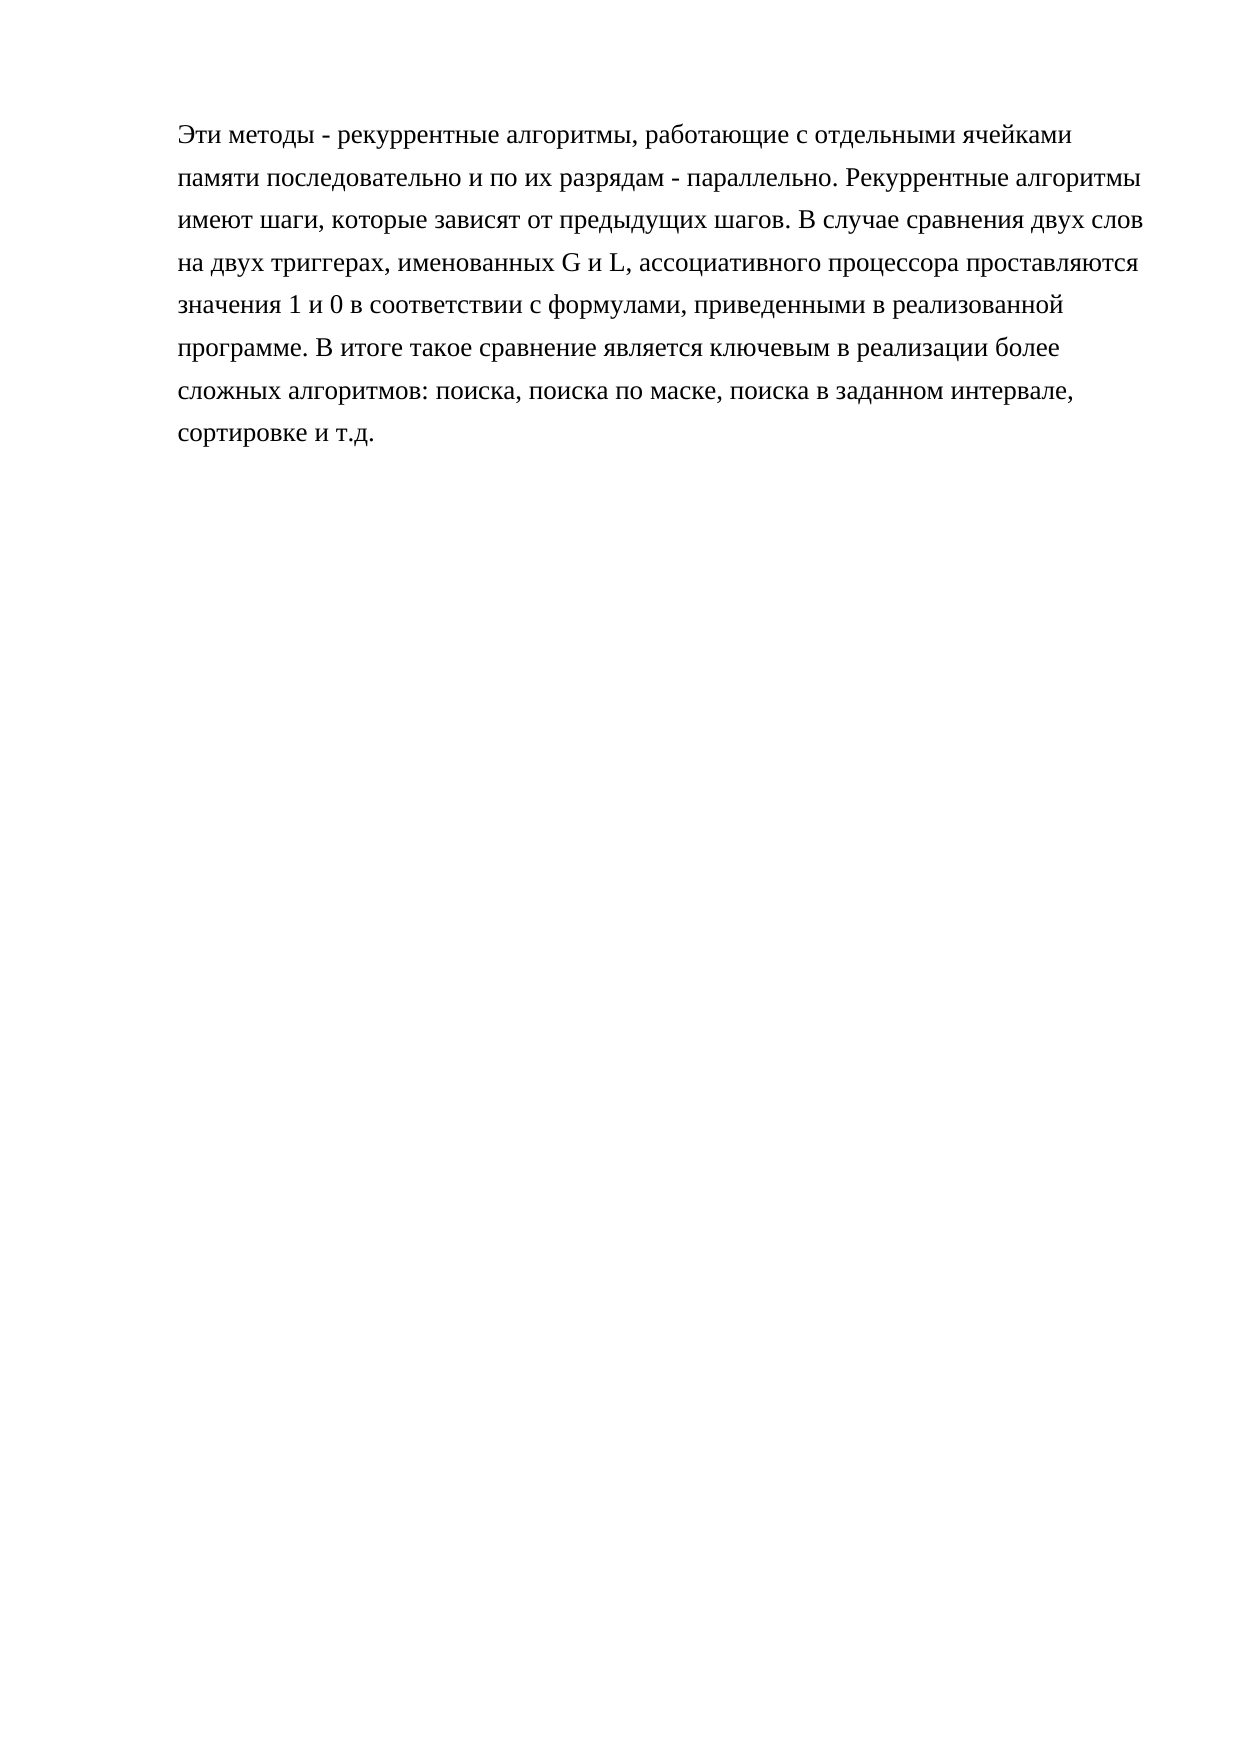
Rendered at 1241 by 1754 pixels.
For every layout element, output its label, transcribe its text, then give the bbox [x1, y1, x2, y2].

text Эти методы - рекуррентные алгоритмы, работающие с отдельными ячейками памяти последовательно и по их разрядам - параллельно. Рекуррентные алгоритмы имеют шаги, которые зависят от предыдущих шагов. В случае сравнения двух слов на двух триггерах, именованных G и L, ассоциативного процессора проставляются значения 1 и 0 в соответствии с формулами, приведенными в реализованной программе. В итоге такое сравнение является ключевым в реализации более сложных алгоритмов: поиска, поиска по маске, поиска в заданном интервале, сортировке и т.д. [177, 118, 1152, 447]
